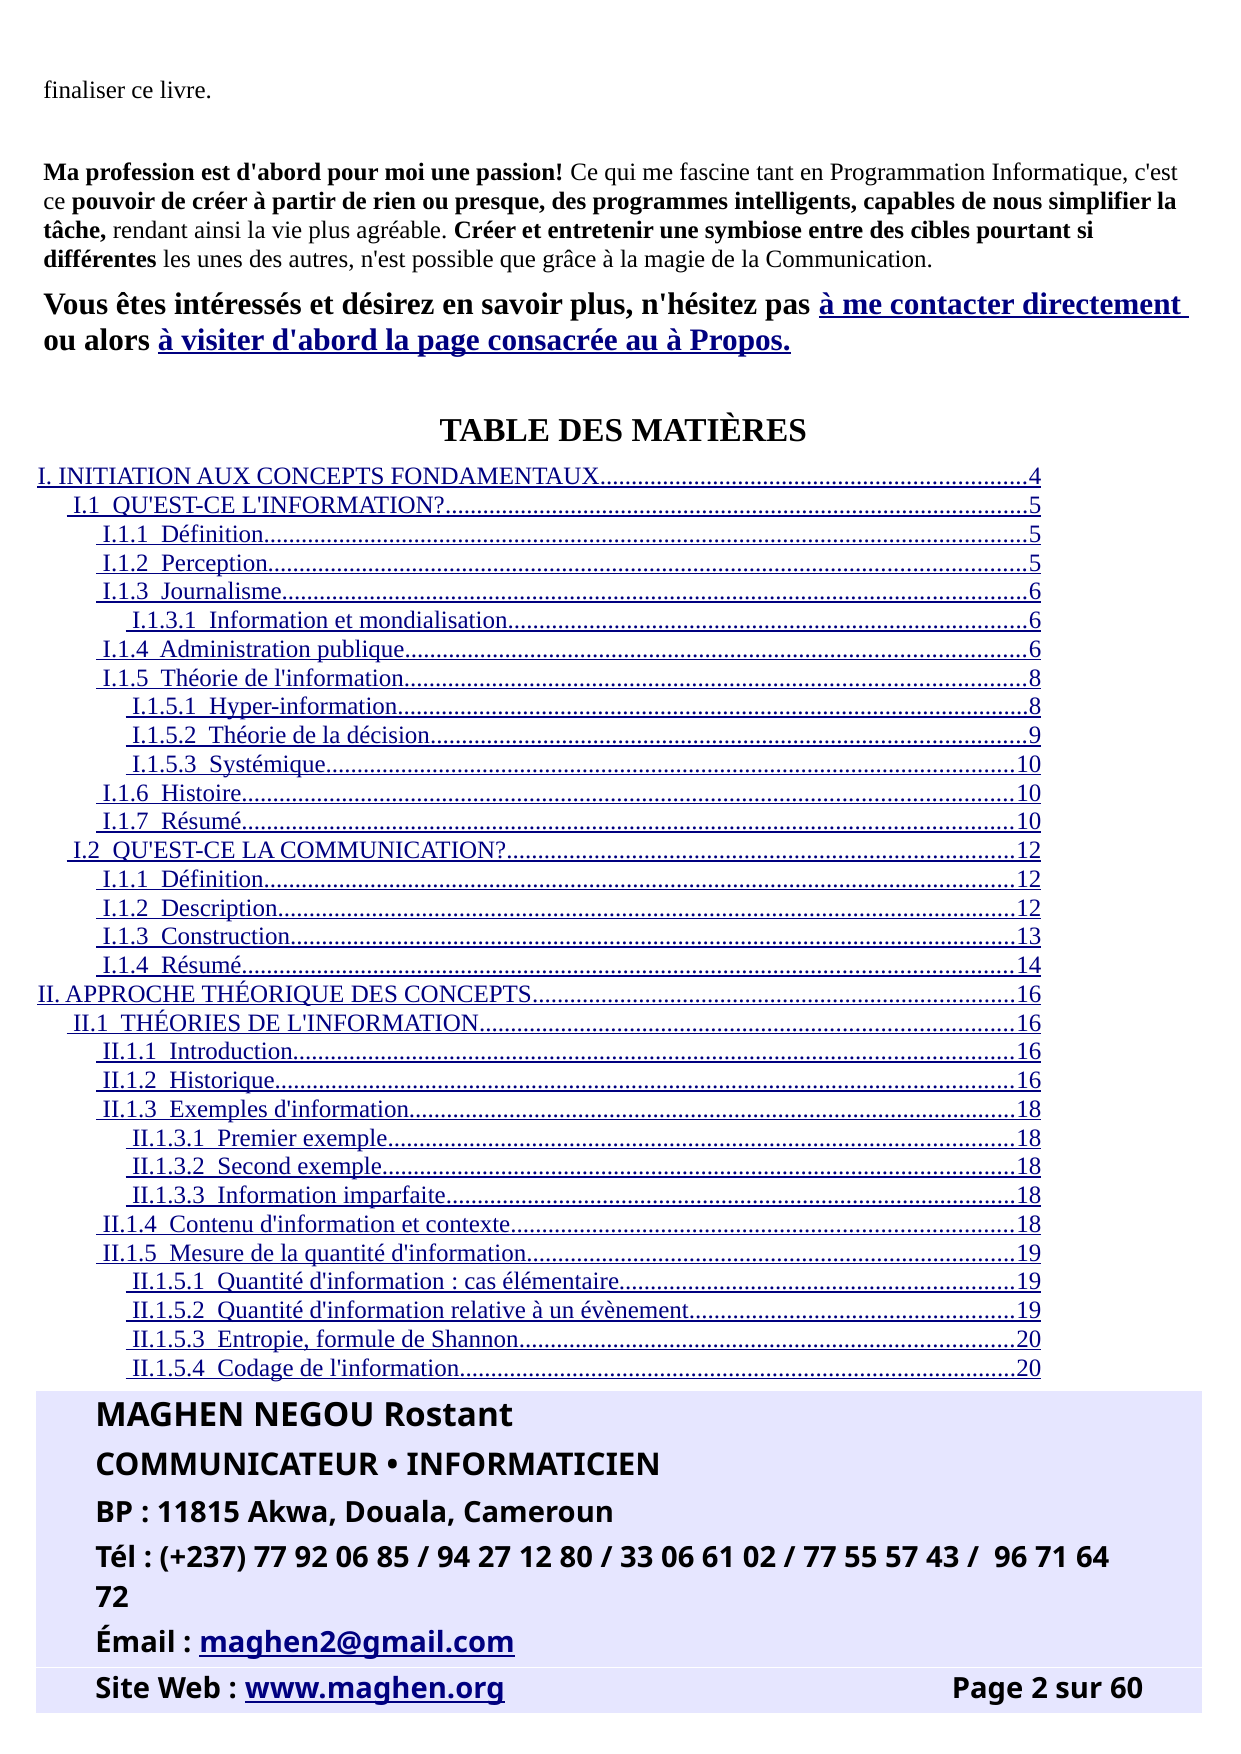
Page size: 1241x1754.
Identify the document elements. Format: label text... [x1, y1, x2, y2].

text I.1.4 Résumé 14 [96, 950, 1203, 979]
text II.1.5.1 Quantité d'information : cas élémentaire 19 [126, 1266, 1203, 1295]
text I.1.7 Résumé 10 [96, 806, 1203, 835]
text II. APPROCHE THÉORIQUE DES CONCEPTS 16 [37, 979, 1203, 1008]
text Vous êtes intéressés et désirez en savoir plus, n'hésitez pas à me contacter directement ou alors à visiter d'abord la page consacrée au à Propos. [43, 285, 1203, 357]
text I.1.3 Construction 13 [96, 921, 1203, 950]
text II.1.2 Historique 16 [96, 1065, 1203, 1094]
text I.1.3 Journalisme 6 [96, 576, 1203, 605]
text I.1 QU'EST-CE L'INFORMATION? 5 [67, 490, 1203, 519]
text I.1.4 Administration publique 6 [96, 634, 1203, 663]
text II.1.5.4 Codage de l'information 20 [126, 1353, 1203, 1381]
text II.1.5.3 Entropie, formule de Shannon 20 [126, 1324, 1203, 1353]
text I.1.1 Définition 12 [96, 864, 1203, 893]
text I.1.2 Perception 5 [96, 548, 1203, 576]
text I.1.3.1 Information et mondialisation 6 [126, 605, 1203, 634]
text I.1.5.2 Théorie de la décision 9 [126, 720, 1203, 749]
text II.1.1 Introduction 16 [96, 1036, 1203, 1065]
text II.1.3 Exemples d'information 18 [96, 1094, 1203, 1123]
text II.1.3.1 Premier exemple 18 [126, 1123, 1203, 1151]
text I.1.5.3 Systémique 10 [126, 749, 1203, 778]
text II.1.3.3 Information imparfaite 18 [126, 1180, 1203, 1209]
text II.1.3.2 Second exemple 18 [126, 1151, 1203, 1180]
text II.1.5 Mesure de la quantité d'information 19 [96, 1238, 1203, 1266]
text TABLE DES MATIÈRES [43, 411, 1203, 449]
text II.1 THÉORIES DE L'INFORMATION 16 [67, 1008, 1203, 1036]
text Ma profession est d'abord pour moi une passion! Ce qui me fascine tant en Programmation Informatique, c'est ce pouvoir de créer à partir de rien ou presque, des programmes intelligents, capables de nous simplifier la tâche, rendant ainsi la vie plus agréable. Créer et entretenir une symbiose entre des cibles pourtant si différentes les unes des autres, n'est possible que grâce à la magie de la Communication. [43, 157, 1203, 272]
text II.1.4 Contenu d'information et contexte 18 [96, 1209, 1203, 1238]
text I.1.2 Description 12 [96, 893, 1203, 921]
text II.1.5.2 Quantité d'information relative à un évènement 19 [126, 1295, 1203, 1324]
text I.1.5.1 Hyper-information 8 [126, 691, 1203, 720]
text I. INITIATION AUX CONCEPTS FONDAMENTAUX 4 [37, 461, 1203, 490]
text I.2 QU'EST-CE LA COMMUNICATION? 12 [67, 835, 1203, 864]
text finaliser ce livre. [43, 75, 1203, 104]
text I.1.6 Histoire 10 [96, 778, 1203, 806]
text I.1.1 Définition 5 [96, 519, 1203, 548]
text I.1.5 Théorie de l'information 8 [96, 663, 1203, 691]
